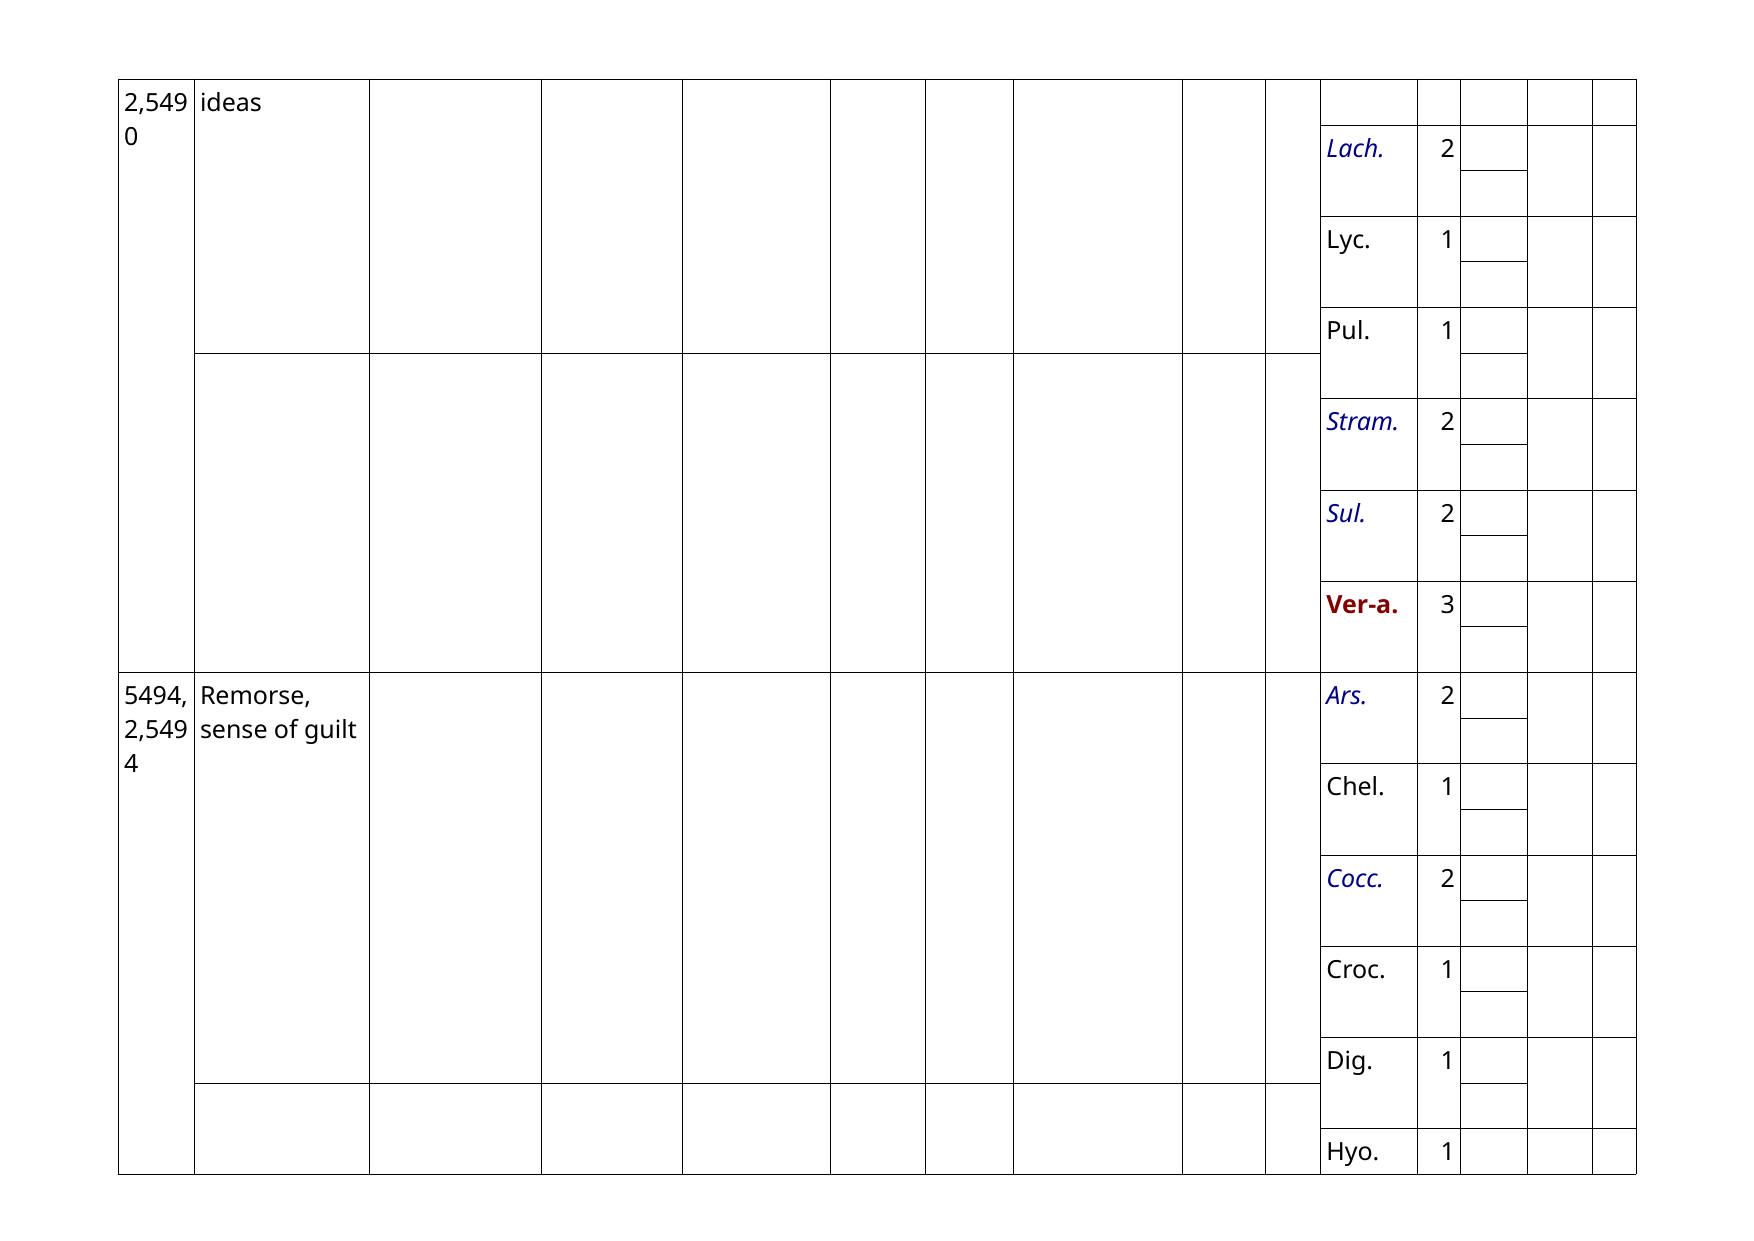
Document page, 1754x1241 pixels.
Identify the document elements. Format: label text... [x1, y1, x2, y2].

table_cell [1461, 491, 1527, 535]
table_cell ideas [195, 80, 369, 353]
table_cell [1528, 947, 1592, 1037]
table_cell [1461, 673, 1527, 718]
table_cell [1461, 1129, 1527, 1174]
table_cell [1593, 1038, 1636, 1128]
table_cell [1266, 354, 1320, 672]
table_cell [542, 354, 682, 672]
table_cell [831, 354, 925, 672]
table_cell [1461, 764, 1527, 809]
table_cell [1014, 80, 1182, 353]
table_cell Pul. [1321, 308, 1417, 398]
table_cell [1593, 80, 1636, 124]
table_cell [831, 80, 925, 353]
table_cell [1461, 126, 1527, 170]
table_cell [1183, 80, 1265, 353]
table_cell 1 [1418, 217, 1460, 307]
table_cell [1593, 1129, 1636, 1174]
table_cell [1014, 354, 1182, 672]
table_cell [1461, 992, 1527, 1037]
table_cell [683, 80, 830, 353]
table_cell 1 [1418, 947, 1460, 1037]
table_cell [370, 673, 541, 1083]
table_cell [1528, 673, 1592, 763]
table_cell Chel. [1321, 764, 1417, 854]
table_cell [1528, 856, 1592, 946]
table_cell [1528, 764, 1592, 854]
table_cell 2 [1418, 673, 1460, 763]
table_cell [1014, 1084, 1182, 1174]
table_cell [926, 354, 1013, 672]
table_cell [1266, 673, 1320, 1083]
table_cell [370, 80, 541, 353]
table_cell 5494,2,5494 [119, 673, 194, 1174]
table_cell [1461, 1038, 1527, 1083]
table_cell Dig. [1321, 1038, 1417, 1128]
table_cell [1183, 673, 1265, 1083]
table_cell [1593, 491, 1636, 581]
table_cell [926, 673, 1013, 1083]
table_cell 1 [1418, 308, 1460, 398]
table_cell Remorse, sense of guilt [195, 673, 369, 1083]
table_cell Ars. [1321, 673, 1417, 763]
table_cell [370, 354, 541, 672]
table_cell [542, 1084, 682, 1174]
table_cell [1593, 673, 1636, 763]
table_cell [683, 1084, 830, 1174]
table_cell 2 [1418, 856, 1460, 946]
table_cell 1 [1418, 1129, 1460, 1174]
table_cell [1593, 856, 1636, 946]
table_cell [1183, 354, 1265, 672]
table_cell [1418, 80, 1460, 124]
table_cell [542, 673, 682, 1083]
table_cell [542, 80, 682, 353]
table_cell [1593, 308, 1636, 398]
table_cell [1528, 126, 1592, 216]
table_cell [1461, 947, 1527, 991]
table_cell [683, 354, 830, 672]
table_cell [1528, 1129, 1592, 1174]
table_cell [195, 1084, 369, 1174]
table_cell [1461, 810, 1527, 854]
table_cell 2,5490 [119, 80, 194, 672]
table_cell [1461, 308, 1527, 353]
table_cell [1528, 80, 1592, 124]
table_cell [831, 673, 925, 1083]
table_cell [1461, 719, 1527, 763]
table_cell [1528, 1038, 1592, 1128]
table_cell [1461, 856, 1527, 900]
table_cell [1461, 399, 1527, 444]
table_cell [831, 1084, 925, 1174]
table_cell [1461, 354, 1527, 398]
table_cell [1266, 1084, 1320, 1174]
table_cell [1321, 80, 1417, 124]
table_cell [1593, 399, 1636, 489]
table_cell [1593, 582, 1636, 672]
table_cell [195, 354, 369, 672]
table_cell [1461, 217, 1527, 261]
table_cell [1014, 673, 1182, 1083]
table_cell Cocc. [1321, 856, 1417, 946]
table_cell [1461, 80, 1527, 124]
table_cell 1 [1418, 1038, 1460, 1128]
table_cell [1461, 171, 1527, 216]
table_cell [1593, 947, 1636, 1037]
table_cell [1461, 1084, 1527, 1128]
table_cell [1528, 399, 1592, 489]
table_cell [1183, 1084, 1265, 1174]
table_cell [370, 1084, 541, 1174]
table_cell Sul. [1321, 491, 1417, 581]
table_cell Ver-a. [1321, 582, 1417, 672]
table_cell [1461, 445, 1527, 489]
table_cell [926, 80, 1013, 353]
table_cell [1528, 217, 1592, 307]
table_cell Hyo. [1321, 1129, 1417, 1174]
table_cell [1461, 627, 1527, 672]
table_cell [1461, 901, 1527, 946]
table_cell Lyc. [1321, 217, 1417, 307]
table_cell 3 [1418, 582, 1460, 672]
table_cell [1593, 217, 1636, 307]
table_cell Stram. [1321, 399, 1417, 489]
table_cell 1 [1418, 764, 1460, 854]
table_cell [1461, 536, 1527, 581]
table_cell [1528, 308, 1592, 398]
table_cell 2 [1418, 399, 1460, 489]
table_cell Lach. [1321, 126, 1417, 216]
table_cell [1528, 582, 1592, 672]
table_cell [1528, 491, 1592, 581]
table_cell [1593, 126, 1636, 216]
table_cell 2 [1418, 126, 1460, 216]
table_cell [1593, 764, 1636, 854]
table_cell Croc. [1321, 947, 1417, 1037]
table_cell [926, 1084, 1013, 1174]
table_cell [1266, 80, 1320, 353]
table_cell [683, 673, 830, 1083]
table_cell 2 [1418, 491, 1460, 581]
table_cell [1461, 262, 1527, 307]
table_cell [1461, 582, 1527, 626]
